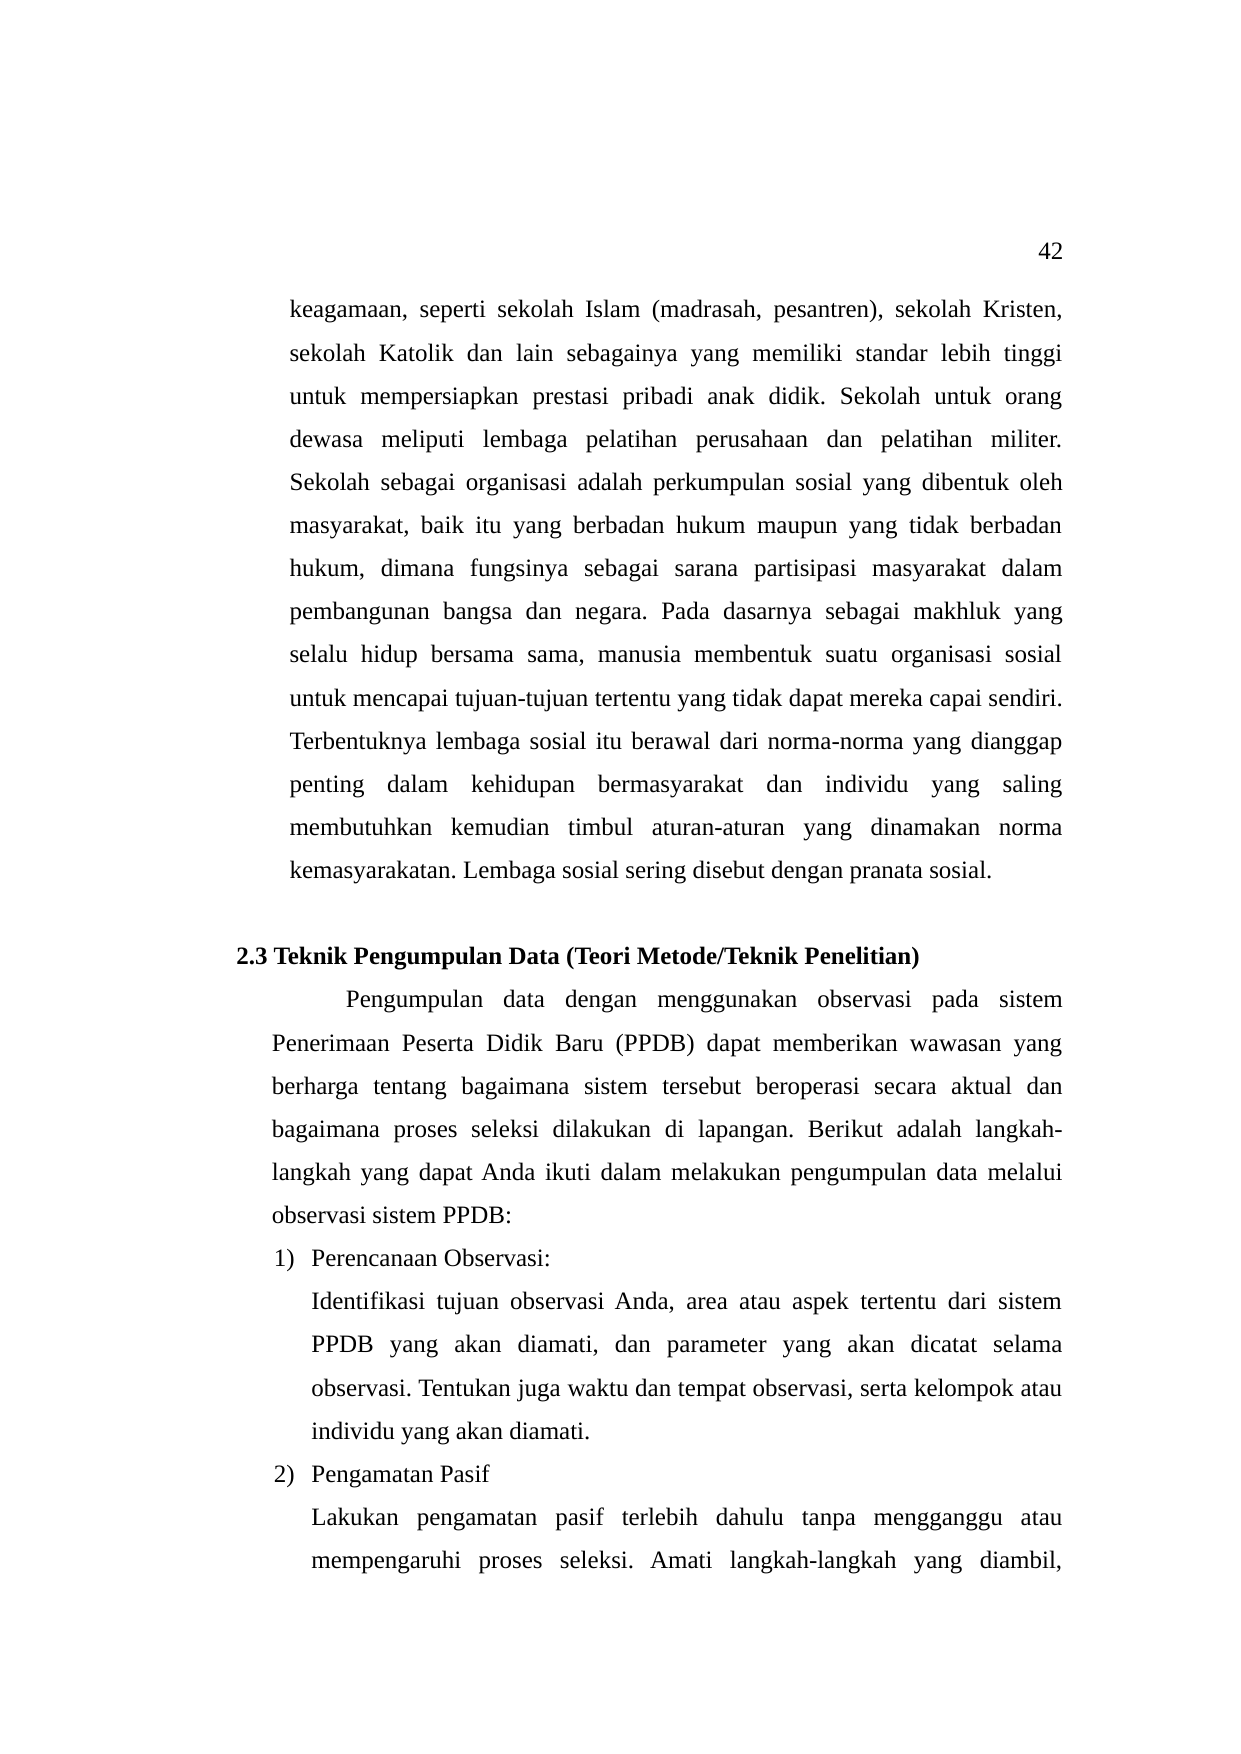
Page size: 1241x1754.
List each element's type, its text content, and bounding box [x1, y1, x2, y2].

list Identifikasi tujuan observasi Anda, area atau aspek tertentu dari sistem PPDB yang akan diamati, dan parameter yang akan dicatat selama observasi. Tentukan juga waktu dan tempat observasi, serta kelompok atau individu yang akan diamati. [274, 1286, 1063, 1444]
list Pengamatan Pasif [274, 1459, 1063, 1488]
text keagamaan, seperti sekolah Islam (madrasah, pesantren), sekolah Kristen, sekolah Katolik dan lain sebagainya yang memiliki standar lebih tinggi untuk mempersiapkan prestasi pribadi anak didik. Sekolah untuk orang dewasa meliputi lembaga pelatihan perusahaan dan pelatihan militer. Sekolah sebagai organisasi adalah perkumpulan sosial yang dibentuk oleh masyarakat, baik itu yang berbadan hukum maupun yang tidak berbadan hukum, dimana fungsinya sebagai sarana partisipasi masyarakat dalam pembangunan bangsa dan negara. Pada dasarnya sebagai makhluk yang selalu hidup bersama sama, manusia membentuk suatu organisasi sosial untuk mencapai tujuan-tujuan tertentu yang tidak dapat mereka capai sendiri. Terbentuknya lembaga sosial itu berawal dari norma-norma yang dianggap penting dalam kehidupan bermasyarakat dan individu yang saling membutuhkan kemudian timbul aturan-aturan yang dinamakan norma kemasyarakatan. Lembaga sosial sering disebut dengan pranata sosial. [289, 294, 1063, 884]
text 2.3 Teknik Pengumpulan Data (Teori Metode/Teknik Penelitian) [236, 941, 1063, 970]
list Perencanaan Observasi: [274, 1243, 1063, 1272]
text Pengumpulan data dengan menggunakan observasi pada sistem Penerimaan Peserta Didik Baru (PPDB) dapat memberikan wawasan yang berharga tentang bagaimana sistem tersebut beroperasi secara aktual dan bagaimana proses seleksi dilakukan di lapangan. Berikut adalah langkah-langkah yang dapat Anda ikuti dalam melakukan pengumpulan data melalui observasi sistem PPDB: [272, 984, 1063, 1229]
list Lakukan pengamatan pasif terlebih dahulu tanpa mengganggu atau mempengaruhi proses seleksi. Amati langkah-langkah yang diambil, [274, 1502, 1063, 1574]
